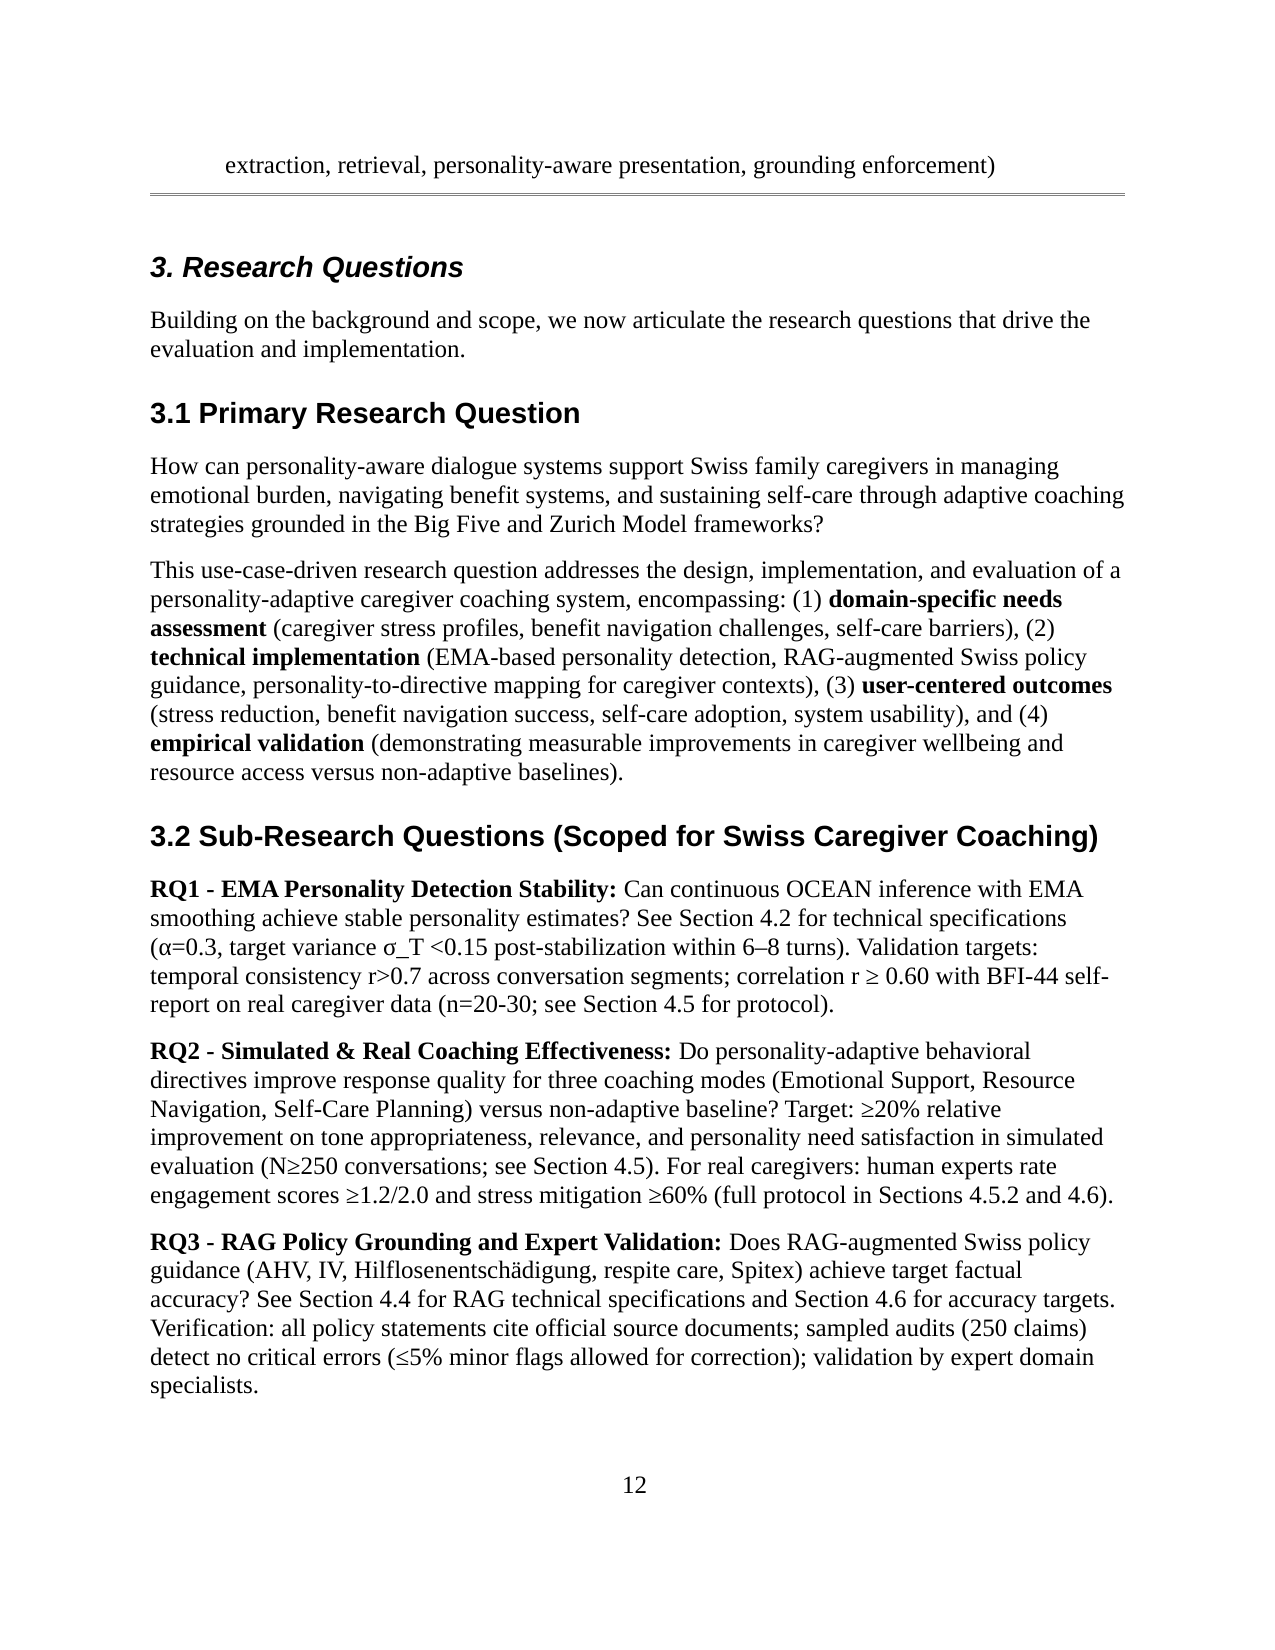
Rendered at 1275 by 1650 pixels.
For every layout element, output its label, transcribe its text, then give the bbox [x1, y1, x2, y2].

text RQ3 - RAG Policy Grounding and Expert Validation: Does RAG-augmented Swiss policy guidance (AHV, IV, Hilflosenentschädigung, respite care, Spitex) achieve target factual accuracy? See Section 4.4 for RAG technical specifications and Section 4.6 for accuracy targets. Verification: all policy statements cite official source documents; sampled audits (250 claims) detect no critical errors (≤5% minor flags allowed for correction); validation by expert domain specialists. [150, 1227, 1125, 1399]
subtitle 3. Research Questions [150, 250, 1125, 283]
text RQ2 - Simulated & Real Coaching Effectiveness: Do personality-adaptive behavioral directives improve response quality for three coaching modes (Emotional Support, Resource Navigation, Self-Care Planning) versus non-adaptive baseline? Target: ≥20% relative improvement on tone appropriateness, relevance, and personality need satisfaction in simulated evaluation (N≥250 conversations; see Section 4.5). For real caregivers: human experts rate engagement scores ≥1.2/2.0 and stress mitigation ≥60% (full protocol in Sections 4.5.2 and 4.6). [150, 1036, 1125, 1209]
text RQ1 - EMA Personality Detection Stability: Can continuous OCEAN inference with EMA smoothing achieve stable personality estimates? See Section 4.2 for technical specifications (α=0.3, target variance σ_T <0.15 post-stabilization within 6–8 turns). Validation targets: temporal consistency r>0.7 across conversation segments; correlation r ≥ 0.60 with BFI-44 self-report on real caregiver data (n=20-30; see Section 4.5 for protocol). [150, 874, 1125, 1018]
subtitle 3.1 Primary Research Question [150, 396, 1125, 430]
subtitle 3.2 Sub-Research Questions (Scoped for Swiss Caregiver Coaching) [150, 819, 1125, 853]
list extraction, retrieval, personality-aware presentation, grounding enforcement) [187, 150, 1125, 179]
text How can personality-aware dialogue systems support Swiss family caregivers in managing emotional burden, navigating benefit systems, and sustaining self-care through adaptive coaching strategies grounded in the Big Five and Zurich Model frameworks? [150, 451, 1125, 538]
text This use-case-driven research question addresses the design, implementation, and evaluation of a personality-adaptive caregiver coaching system, encompassing: (1) domain-specific needs assessment (caregiver stress profiles, benefit navigation challenges, self-care barriers), (2) technical implementation (EMA-based personality detection, RAG-augmented Swiss policy guidance, personality-to-directive mapping for caregiver contexts), (3) user-centered outcomes (stress reduction, benefit navigation success, self-care adoption, system usability), and (4) empirical validation (demonstrating measurable improvements in caregiver wellbeing and resource access versus non-adaptive baselines). [150, 556, 1125, 786]
text Building on the background and scope, we now articulate the research questions that drive the evaluation and implementation. [150, 305, 1125, 362]
